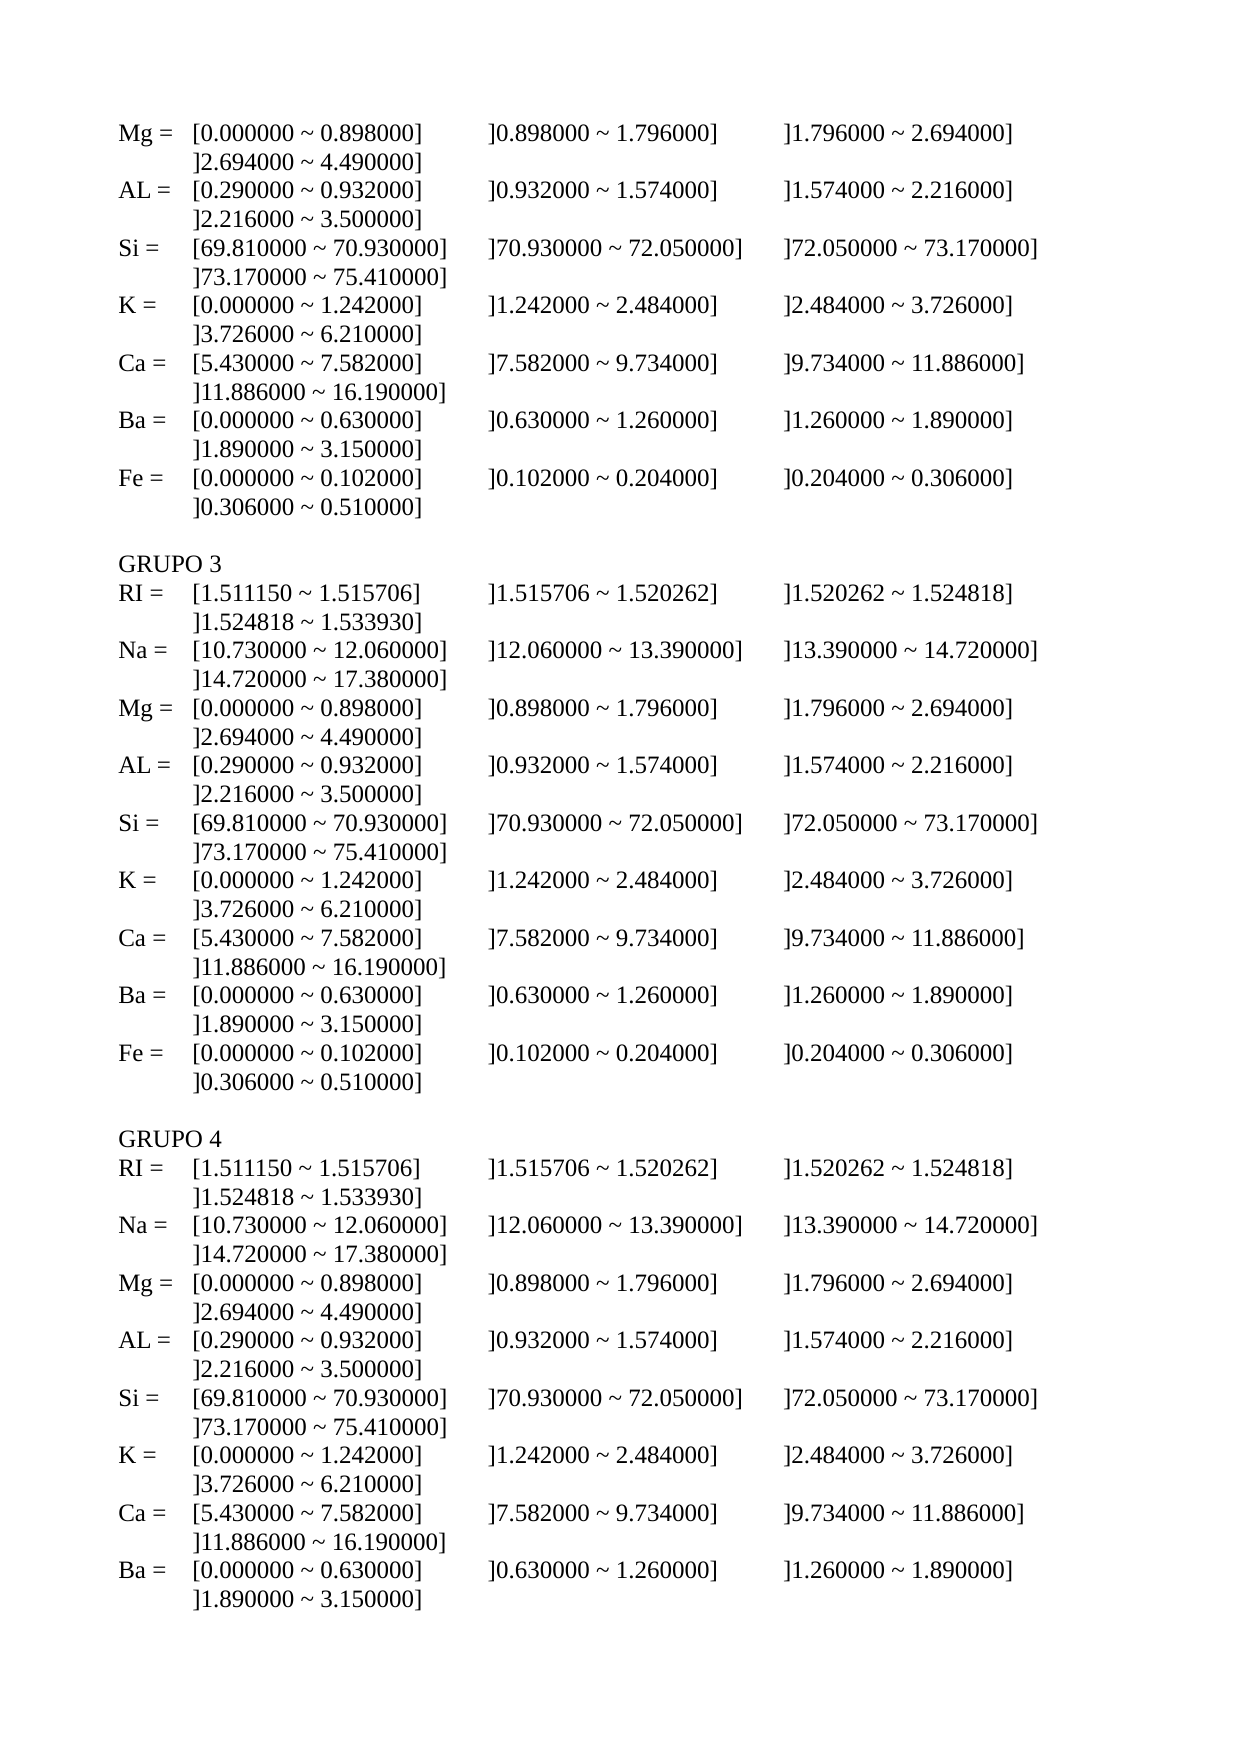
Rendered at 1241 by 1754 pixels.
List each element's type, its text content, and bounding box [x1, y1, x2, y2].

text Mg = [0.000000 ~ 0.898000] ]0.898000 ~ 1.796000] ]1.796000 ~ 2.694000] ]2.694000 ~ 4.490000] [118, 118, 1122, 176]
text GRUPO 3 [118, 549, 1122, 578]
text AL = [0.290000 ~ 0.932000] ]0.932000 ~ 1.574000] ]1.574000 ~ 2.216000] ]2.216000 ~ 3.500000] [118, 1326, 1122, 1383]
text AL = [0.290000 ~ 0.932000] ]0.932000 ~ 1.574000] ]1.574000 ~ 2.216000] ]2.216000 ~ 3.500000] [118, 751, 1122, 808]
text Ca = [5.430000 ~ 7.582000] ]7.582000 ~ 9.734000] ]9.734000 ~ 11.886000] ]11.886000 ~ 16.190000] [118, 1498, 1122, 1556]
text Ca = [5.430000 ~ 7.582000] ]7.582000 ~ 9.734000] ]9.734000 ~ 11.886000] ]11.886000 ~ 16.190000] [118, 348, 1122, 406]
text Si = [69.810000 ~ 70.930000] ]70.930000 ~ 72.050000] ]72.050000 ~ 73.170000] ]73.170000 ~ 75.410000] [118, 808, 1122, 866]
text Mg = [0.000000 ~ 0.898000] ]0.898000 ~ 1.796000] ]1.796000 ~ 2.694000] ]2.694000 ~ 4.490000] [118, 693, 1122, 751]
text Na = [10.730000 ~ 12.060000] ]12.060000 ~ 13.390000] ]13.390000 ~ 14.720000] ]14.720000 ~ 17.380000] [118, 636, 1122, 693]
text Si = [69.810000 ~ 70.930000] ]70.930000 ~ 72.050000] ]72.050000 ~ 73.170000] ]73.170000 ~ 75.410000] [118, 1383, 1122, 1441]
text Ba = [0.000000 ~ 0.630000] ]0.630000 ~ 1.260000] ]1.260000 ~ 1.890000] ]1.890000 ~ 3.150000] [118, 1556, 1122, 1613]
text K = [0.000000 ~ 1.242000] ]1.242000 ~ 2.484000] ]2.484000 ~ 3.726000] ]3.726000 ~ 6.210000] [118, 291, 1122, 348]
text Fe = [0.000000 ~ 0.102000] ]0.102000 ~ 0.204000] ]0.204000 ~ 0.306000] ]0.306000 ~ 0.510000] [118, 463, 1122, 521]
text RI = [1.511150 ~ 1.515706] ]1.515706 ~ 1.520262] ]1.520262 ~ 1.524818] ]1.524818 ~ 1.533930] [118, 1153, 1122, 1211]
text K = [0.000000 ~ 1.242000] ]1.242000 ~ 2.484000] ]2.484000 ~ 3.726000] ]3.726000 ~ 6.210000] [118, 1441, 1122, 1498]
text Ba = [0.000000 ~ 0.630000] ]0.630000 ~ 1.260000] ]1.260000 ~ 1.890000] ]1.890000 ~ 3.150000] [118, 981, 1122, 1038]
text Ca = [5.430000 ~ 7.582000] ]7.582000 ~ 9.734000] ]9.734000 ~ 11.886000] ]11.886000 ~ 16.190000] [118, 923, 1122, 981]
text Ba = [0.000000 ~ 0.630000] ]0.630000 ~ 1.260000] ]1.260000 ~ 1.890000] ]1.890000 ~ 3.150000] [118, 406, 1122, 463]
text Mg = [0.000000 ~ 0.898000] ]0.898000 ~ 1.796000] ]1.796000 ~ 2.694000] ]2.694000 ~ 4.490000] [118, 1268, 1122, 1326]
text GRUPO 4 [118, 1124, 1122, 1153]
text RI = [1.511150 ~ 1.515706] ]1.515706 ~ 1.520262] ]1.520262 ~ 1.524818] ]1.524818 ~ 1.533930] [118, 578, 1122, 636]
text K = [0.000000 ~ 1.242000] ]1.242000 ~ 2.484000] ]2.484000 ~ 3.726000] ]3.726000 ~ 6.210000] [118, 866, 1122, 923]
text Fe = [0.000000 ~ 0.102000] ]0.102000 ~ 0.204000] ]0.204000 ~ 0.306000] ]0.306000 ~ 0.510000] [118, 1038, 1122, 1096]
text AL = [0.290000 ~ 0.932000] ]0.932000 ~ 1.574000] ]1.574000 ~ 2.216000] ]2.216000 ~ 3.500000] [118, 176, 1122, 233]
text Si = [69.810000 ~ 70.930000] ]70.930000 ~ 72.050000] ]72.050000 ~ 73.170000] ]73.170000 ~ 75.410000] [118, 233, 1122, 291]
text Na = [10.730000 ~ 12.060000] ]12.060000 ~ 13.390000] ]13.390000 ~ 14.720000] ]14.720000 ~ 17.380000] [118, 1211, 1122, 1268]
